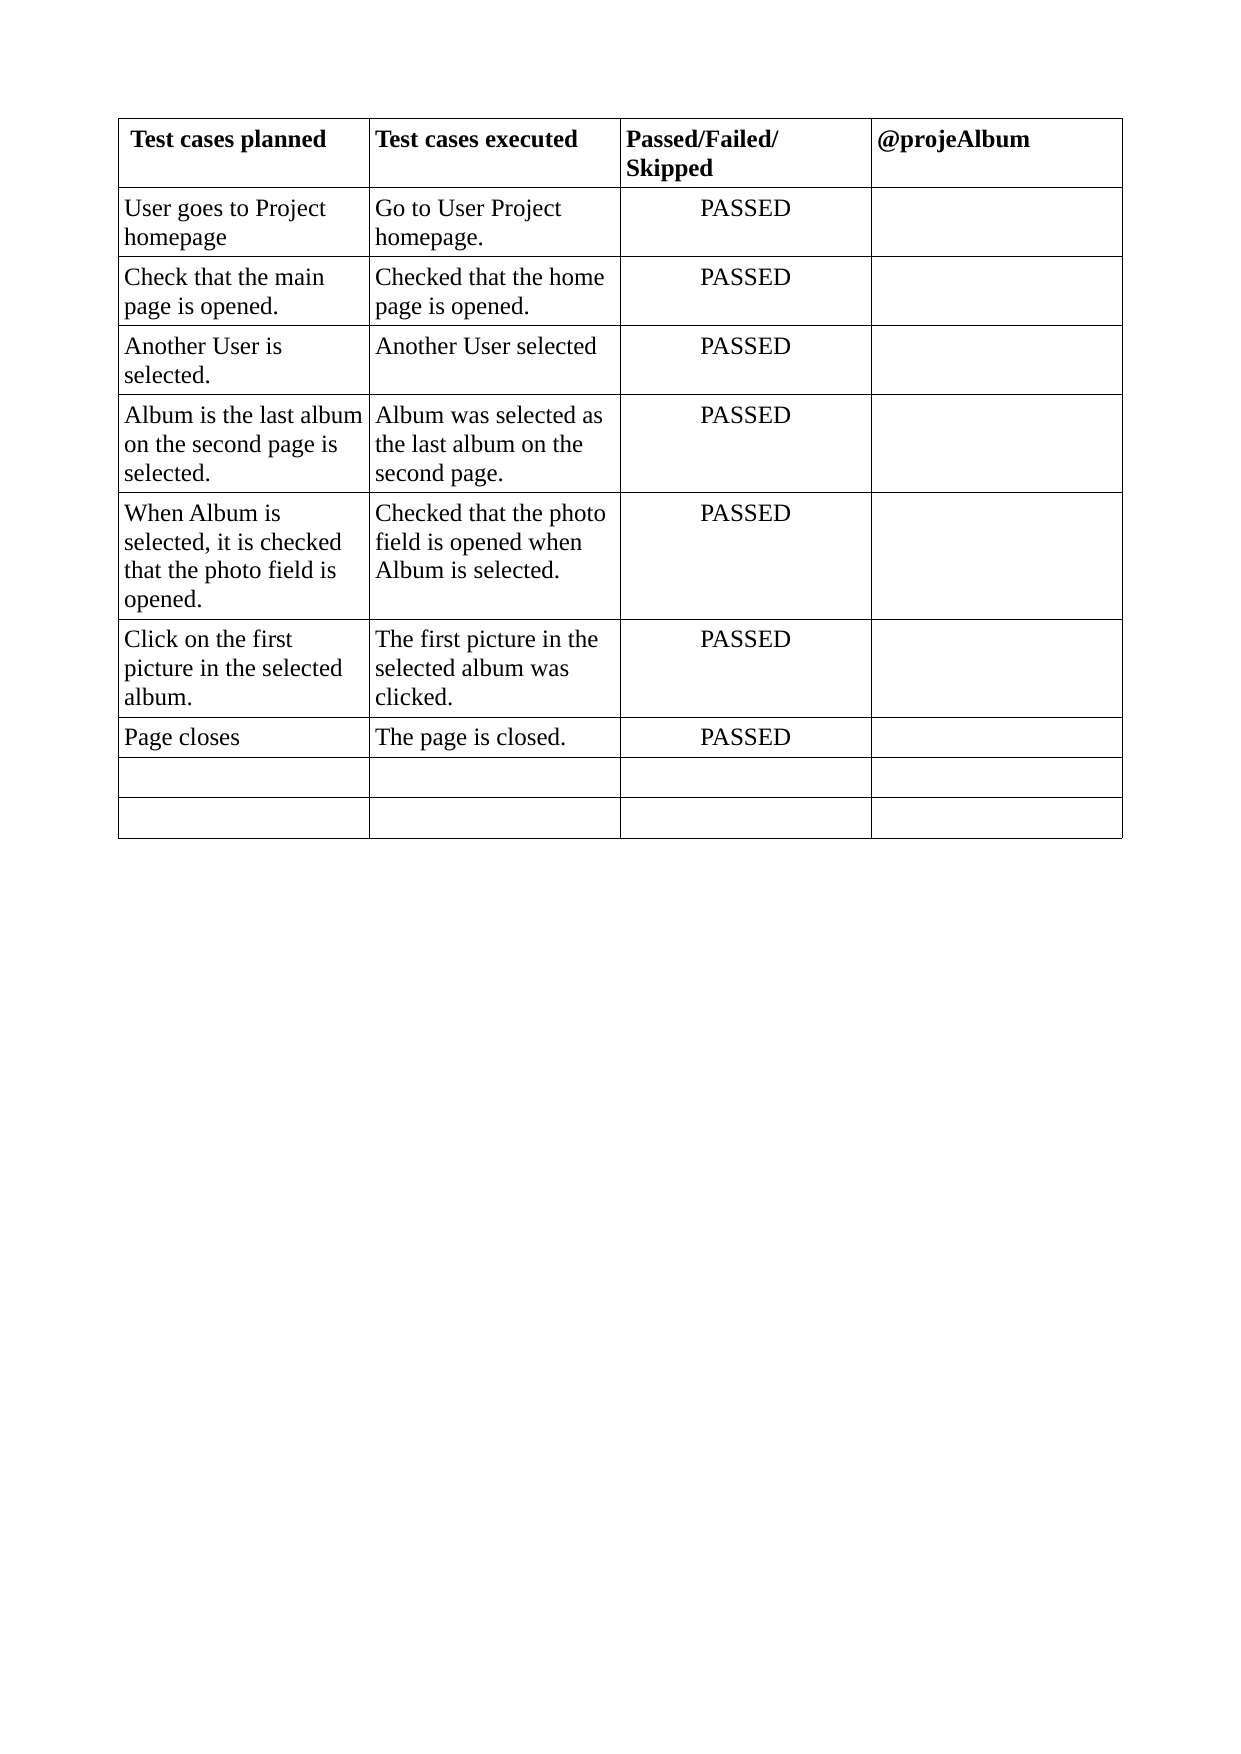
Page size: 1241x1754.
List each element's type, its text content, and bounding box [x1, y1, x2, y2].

table_cell Go to User Project homepage. [370, 188, 620, 256]
table_cell Another User selected [370, 326, 620, 394]
table_header Test cases executed [370, 119, 620, 187]
table_cell PASSED [621, 493, 871, 619]
table_cell The page is closed. [370, 718, 620, 757]
table_cell [872, 257, 1122, 325]
table_cell Album was selected as the last album on the second page. [370, 395, 620, 492]
table_cell [872, 620, 1122, 717]
table_cell User goes to Project homepage [119, 188, 369, 256]
table_cell [621, 758, 871, 797]
table_cell When Album is selected, it is checked that the photo field is opened. [119, 493, 369, 619]
table_cell PASSED [621, 395, 871, 492]
table_cell [370, 758, 620, 797]
table_cell PASSED [621, 188, 871, 256]
table_cell [872, 718, 1122, 757]
table_cell [872, 395, 1122, 492]
table_cell PASSED [621, 718, 871, 757]
table_cell [119, 758, 369, 797]
table_header Test cases planned [119, 119, 369, 187]
table_header Passed/Failed/Skipped [621, 119, 871, 187]
table_cell [370, 798, 620, 837]
table_cell PASSED [621, 257, 871, 325]
table_cell Page closes [119, 718, 369, 757]
table_cell [872, 326, 1122, 394]
table_cell PASSED [621, 326, 871, 394]
table_cell The first picture in the selected album was clicked. [370, 620, 620, 717]
table_cell [872, 493, 1122, 619]
table_cell Checked that the home page is opened. [370, 257, 620, 325]
table_cell [872, 188, 1122, 256]
table_cell [872, 758, 1122, 797]
table_cell Album is the last album on the second page is selected. [119, 395, 369, 492]
table_cell Check that the main page is opened. [119, 257, 369, 325]
table_cell PASSED [621, 620, 871, 717]
table_cell [872, 798, 1122, 837]
table_cell Click on the first picture in the selected album. [119, 620, 369, 717]
table_cell Checked that the photo field is opened when Album is selected. [370, 493, 620, 619]
table_cell Another User is selected. [119, 326, 369, 394]
table_cell [621, 798, 871, 837]
table_cell [119, 798, 369, 837]
table_header @projeAlbum [872, 119, 1122, 187]
